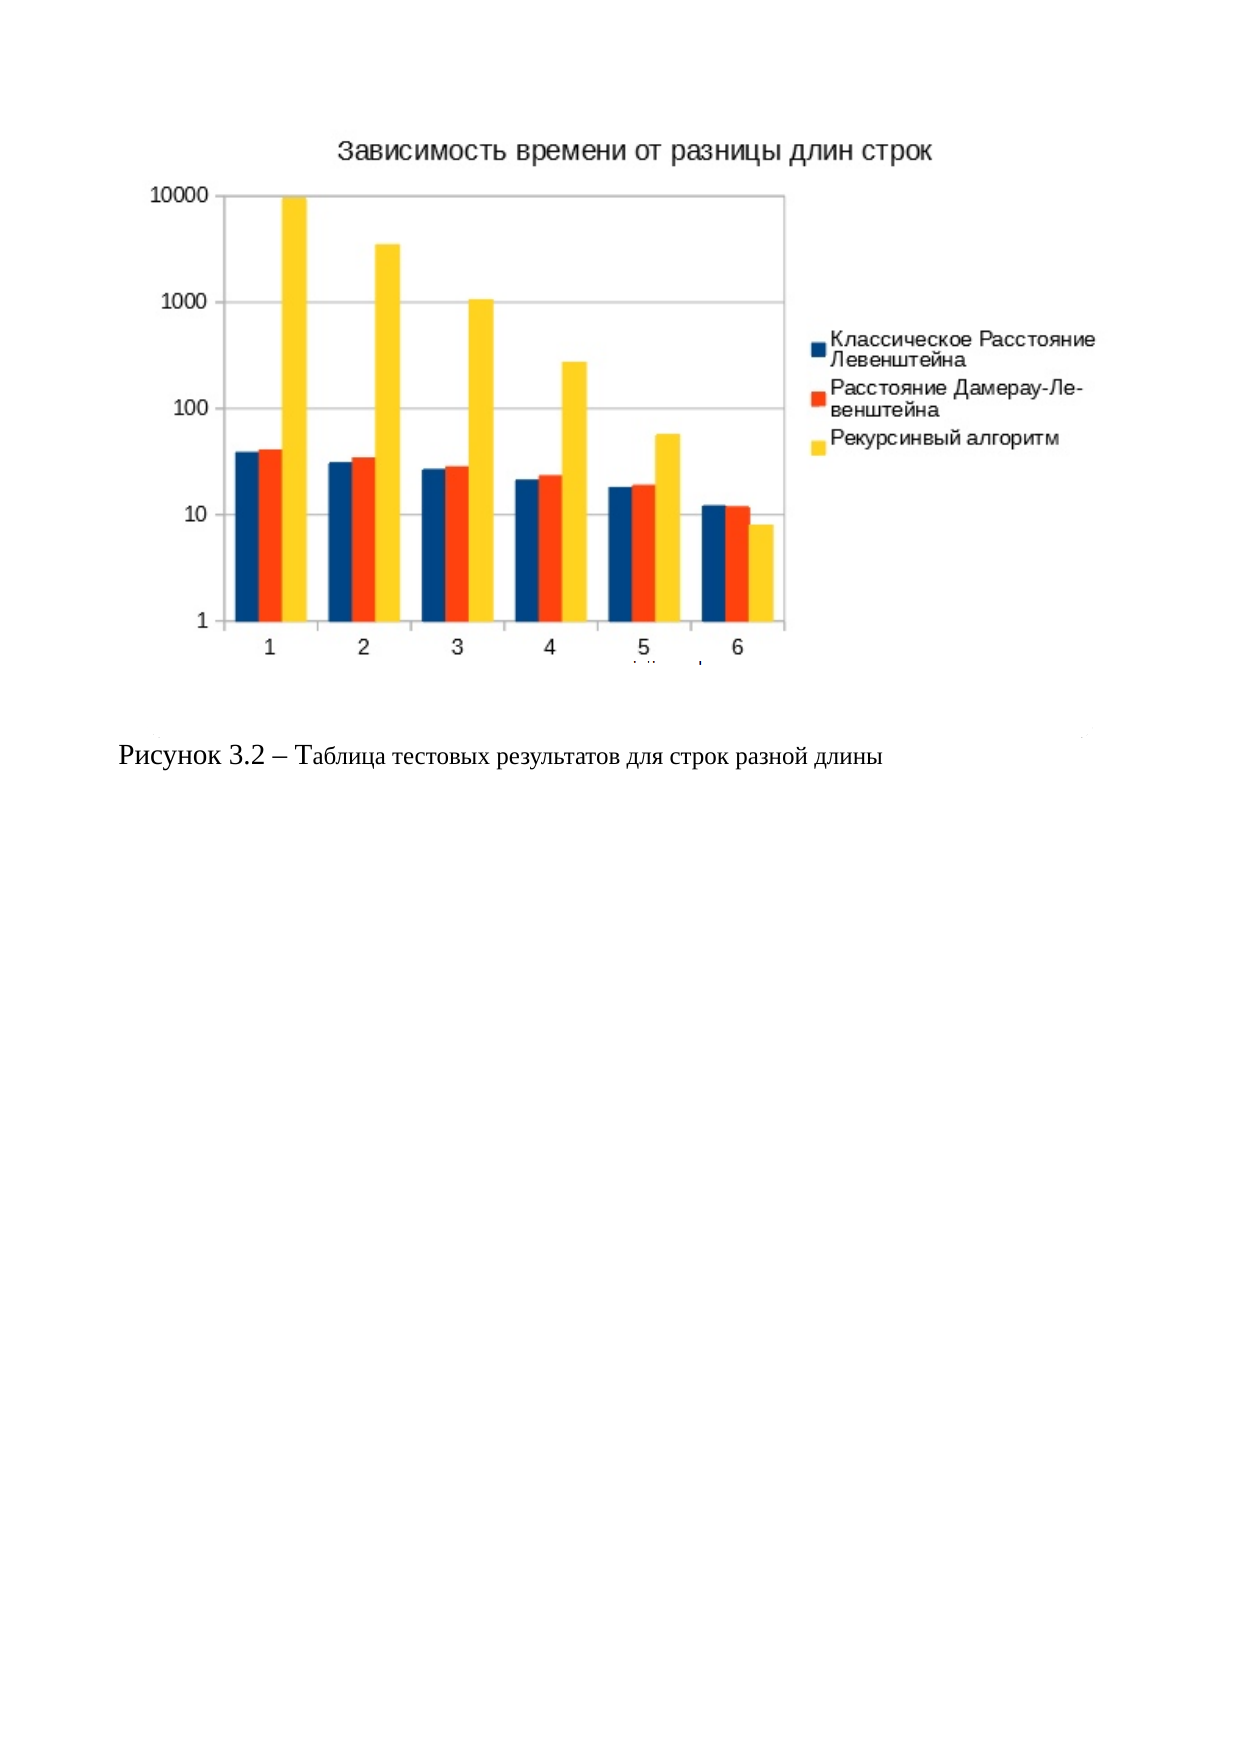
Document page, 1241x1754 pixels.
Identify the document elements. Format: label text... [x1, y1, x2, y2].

text Рисунок 3.2 – Таблица тестовых результатов для строк разной длины [118, 118, 1122, 771]
picture [131, 118, 1109, 738]
